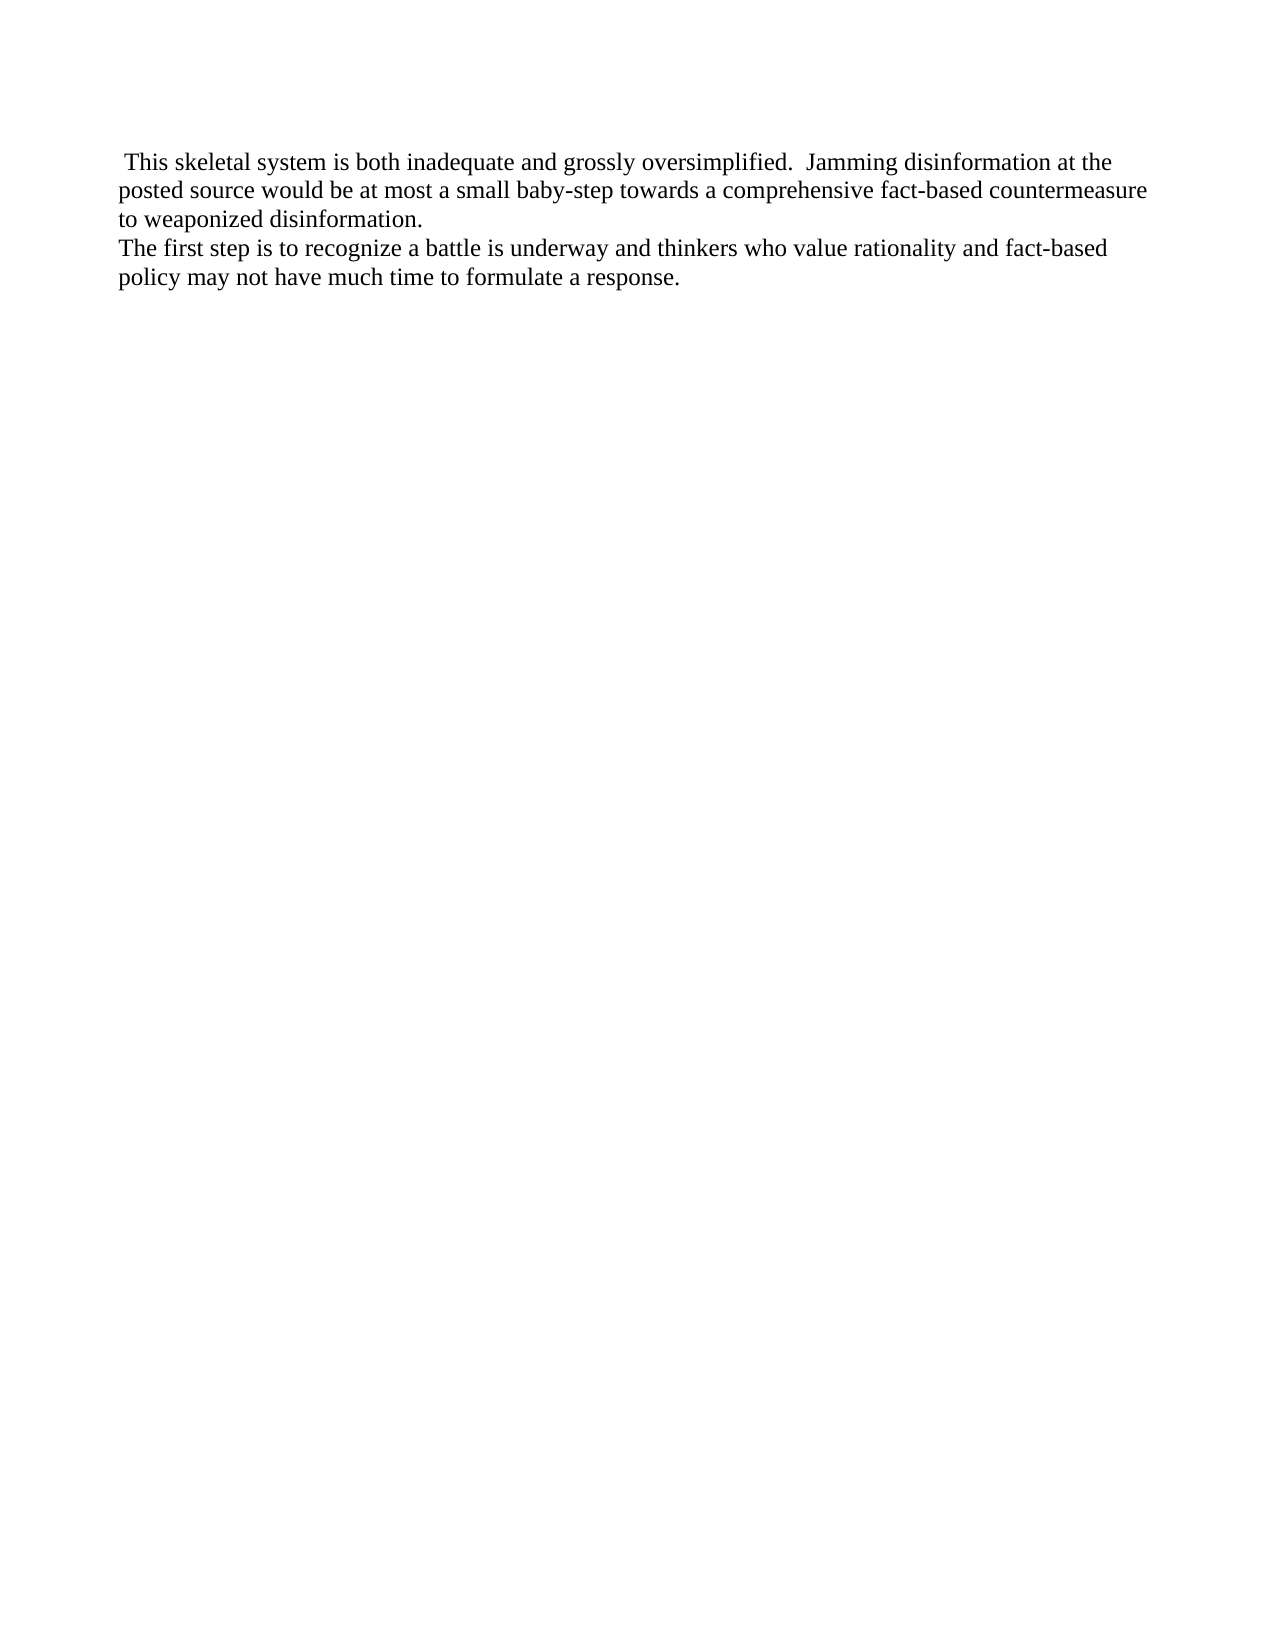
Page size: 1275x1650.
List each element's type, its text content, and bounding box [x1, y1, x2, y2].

text This skeletal system is both inadequate and grossly oversimplified. Jamming disinformation at the posted source would be at most a small baby-step towards a comprehensive fact-based countermeasure to weaponized disinformation. [118, 147, 1157, 233]
text The first step is to recognize a battle is underway and thinkers who value rationality and fact-based policy may not have much time to formulate a response. [118, 233, 1157, 291]
